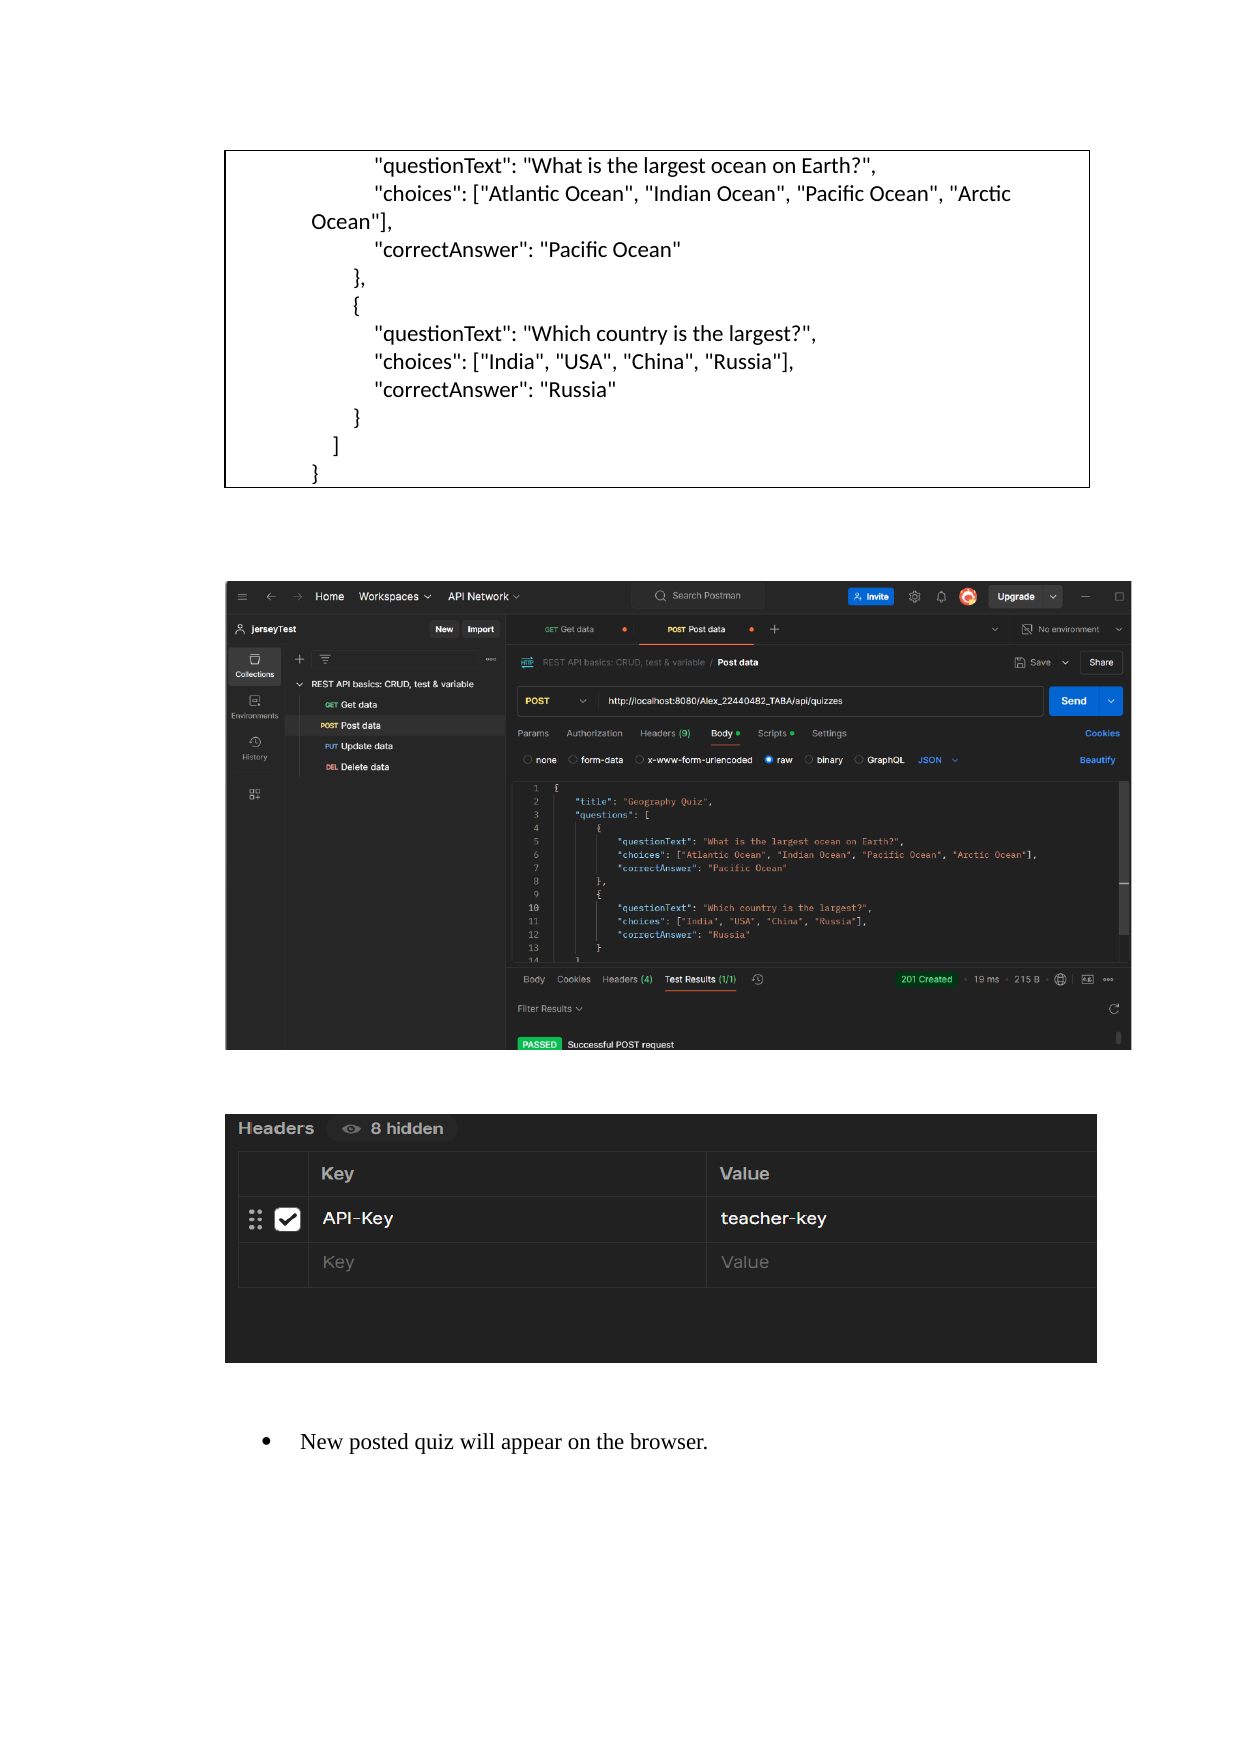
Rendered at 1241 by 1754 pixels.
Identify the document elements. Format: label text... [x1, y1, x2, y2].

list New posted quiz will appear on the browser. [262, 1428, 1090, 1454]
table_header "questionText": "What is the largest ocean on Earth?", "choices": ["Atlantic Ocean", "Indian Ocean", "Pacific Ocean", "Arctic Ocean"], "correctAnswer": "Pacific Ocean" }, { "questionText": "Which country is the largest?", "choices": ["India", "USA", "China", "Russia"], "correctAnswer": "Russia" } ] } [226, 151, 1089, 487]
